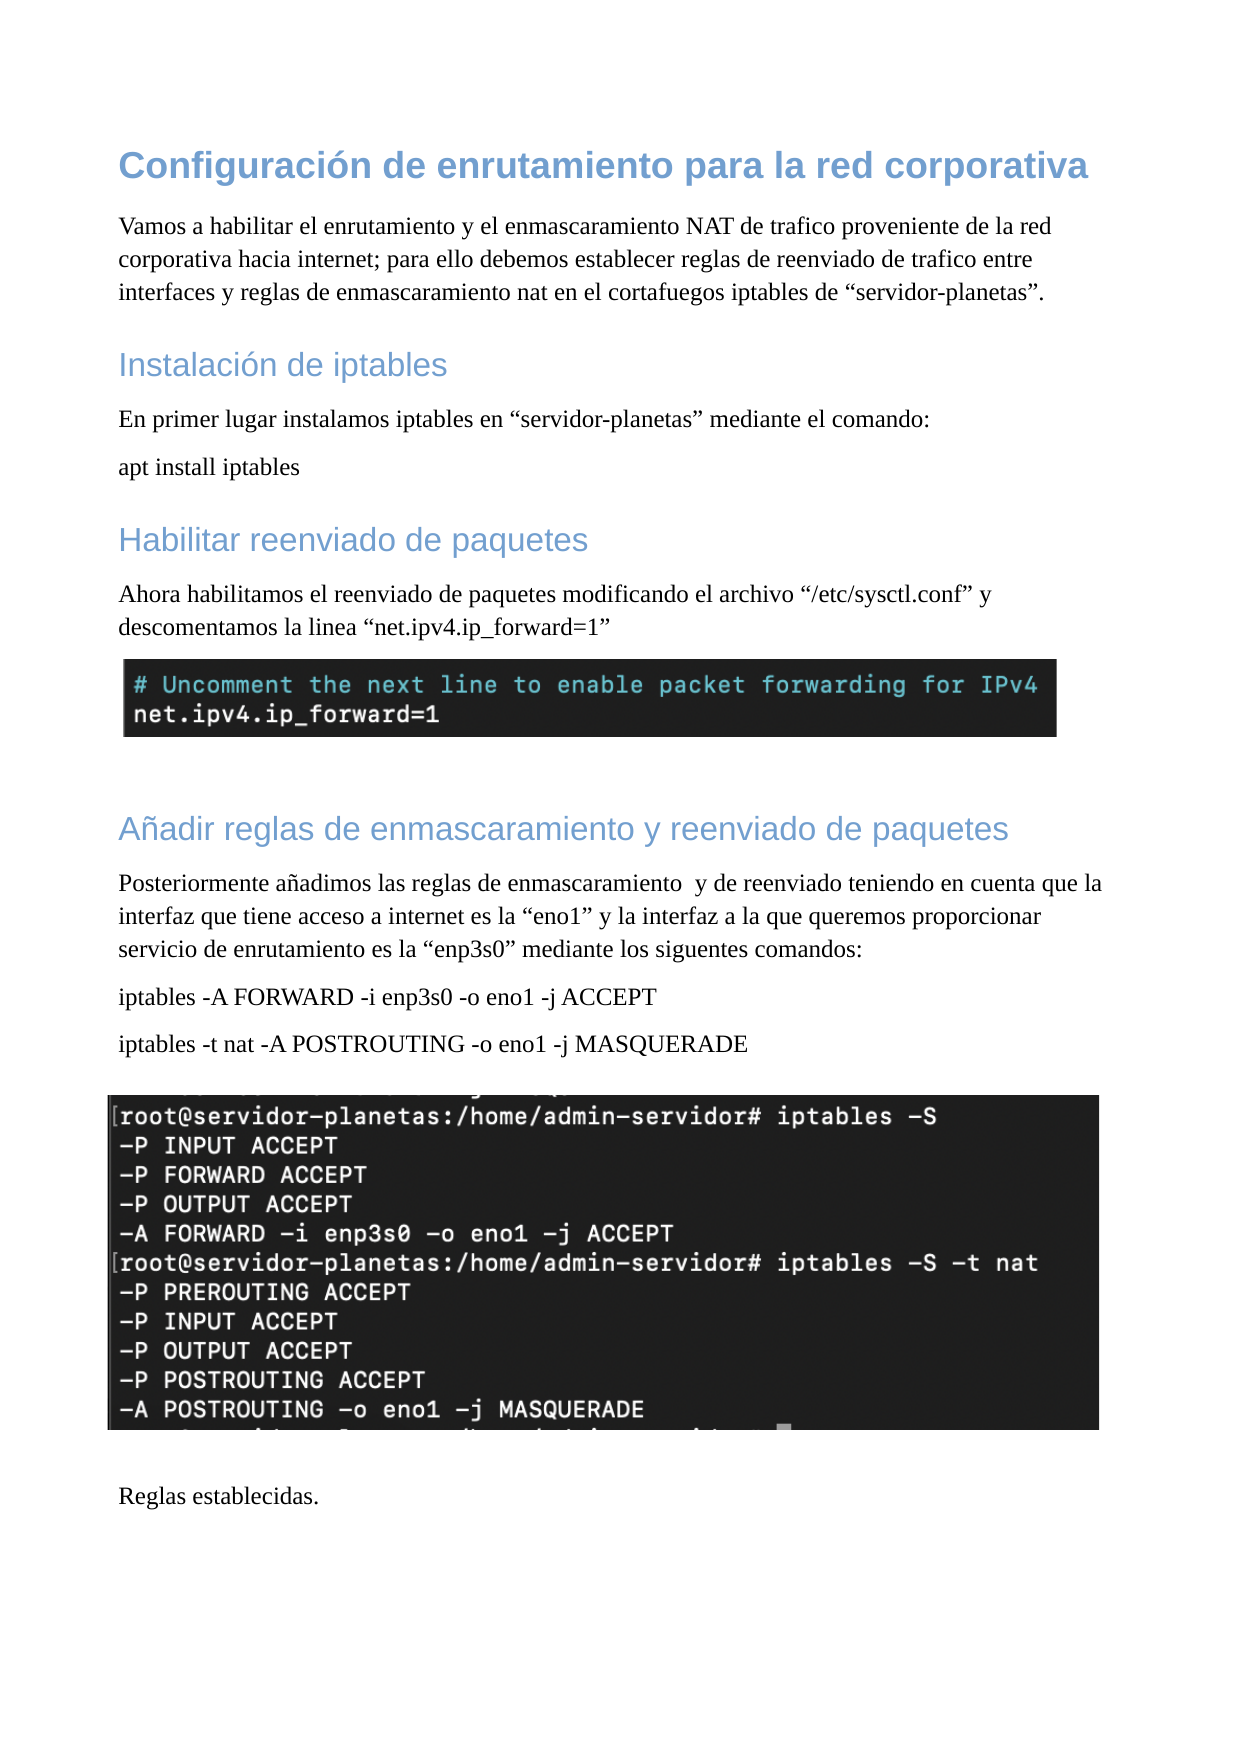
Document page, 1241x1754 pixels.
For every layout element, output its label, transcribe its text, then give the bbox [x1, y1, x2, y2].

picture [123, 659, 1057, 737]
text Posteriormente añadimos las reglas de enmascaramiento y de reenviado teniendo en cuenta que la interfaz que tiene acceso a internet es la “eno1” y la interfaz a la que queremos proporcionar servicio de enrutamiento es la “enp3s0” mediante los siguentes comandos: [118, 868, 1122, 963]
subtitle Habilitar reenviado de paquetes [118, 520, 1122, 558]
subtitle Añadir reglas de enmascaramiento y reenviado de paquetes [118, 809, 1122, 848]
subtitle Configuración de enrutamiento para la red corporativa [118, 143, 1122, 186]
subtitle Instalación de iptables [118, 345, 1122, 383]
picture [107, 1095, 1100, 1430]
text iptables -A FORWARD -i enp3s0 -o eno1 -j ACCEPT [118, 982, 1122, 1011]
text iptables -t nat -A POSTROUTING -o eno1 -j MASQUERADE [118, 1029, 1122, 1058]
text apt install iptables [118, 452, 1122, 481]
text Ahora habilitamos el reenviado de paquetes modificando el archivo “/etc/sysctl.conf” y descomentamos la linea “net.ipv4.ip_forward=1” [118, 579, 1122, 641]
text Reglas establecidas. [118, 1481, 1122, 1510]
text Vamos a habilitar el enrutamiento y el enmascaramiento NAT de trafico proveniente de la red corporativa hacia internet; para ello debemos establecer reglas de reenviado de trafico entre interfaces y reglas de enmascaramiento nat en el cortafuegos iptables de “servidor-planetas”. [118, 211, 1122, 306]
text En primer lugar instalamos iptables en “servidor-planetas” mediante el comando: [118, 404, 1122, 433]
